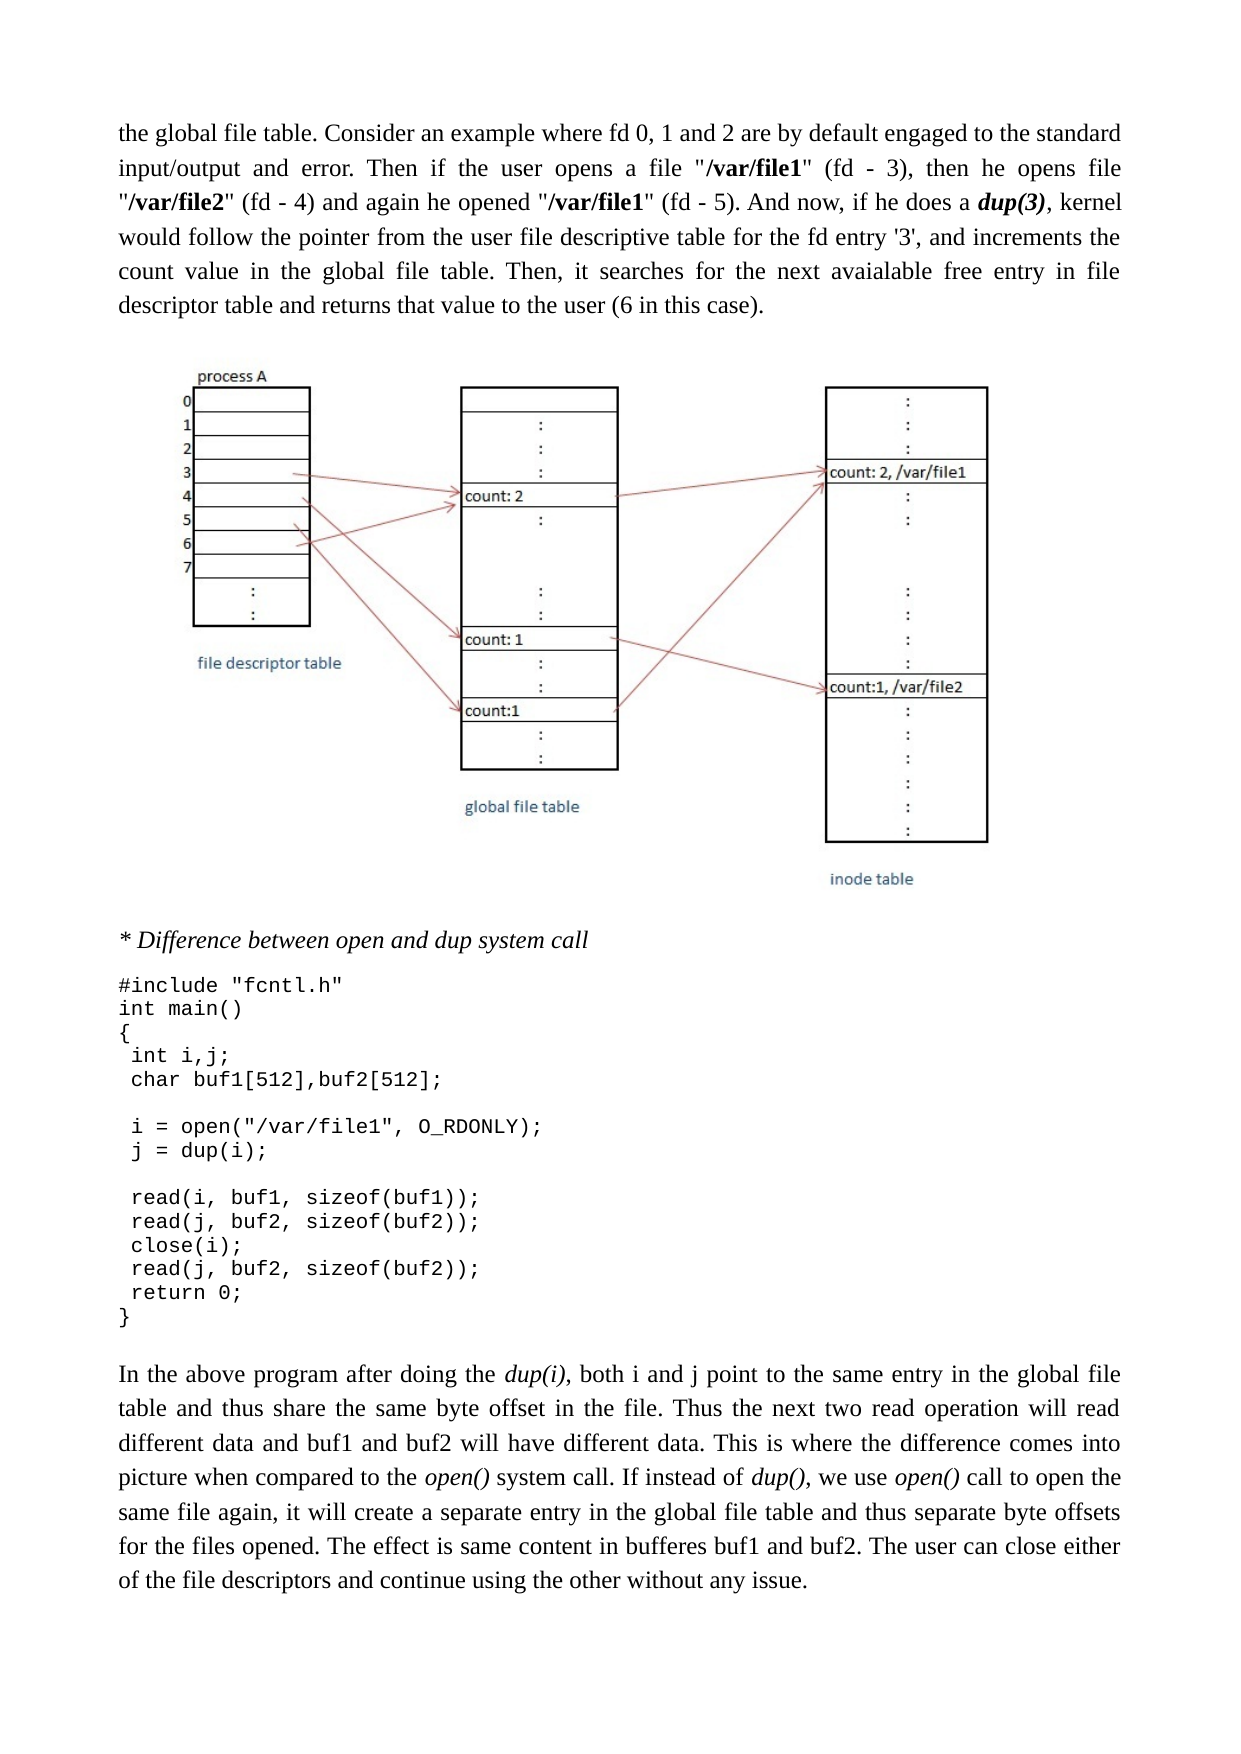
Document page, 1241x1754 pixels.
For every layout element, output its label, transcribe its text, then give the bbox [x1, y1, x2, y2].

text close(i); [118, 1235, 1122, 1258]
text read(j, buf2, sizeof(buf2)); [118, 1258, 1122, 1282]
text } [118, 1306, 1122, 1329]
text char buf1[512],buf2[512]; [118, 1069, 1122, 1093]
text return 0; [118, 1282, 1122, 1306]
text j = dup(i); [118, 1140, 1122, 1164]
text the global file table. Consider an example where fd 0, 1 and 2 are by default engaged to the standard input/output and error. Then if the user opens a file "/var/file1" (fd - 3), then he opens file "/var/file2" (fd - 4) and again he opened "/var/file1" (fd - 5). And now, if he does a dup(3), kernel would follow the pointer from the user file descriptive table for the fd entry '3', and increments the count value in the global file table. Then, it searches for the next avaialable free entry in file descriptor table and returns that value to the user (6 in this case). [118, 118, 1122, 319]
text int i,j; [118, 1046, 1122, 1069]
text int main() [118, 998, 1122, 1022]
picture [118, 339, 1056, 906]
text read(j, buf2, sizeof(buf2)); [118, 1211, 1122, 1235]
text { [118, 1022, 1122, 1046]
text #include "fcntl.h" [118, 974, 1122, 998]
text * Difference between open and dup system call [118, 926, 1122, 954]
text i = open("/var/file1", O_RDONLY); [118, 1116, 1122, 1140]
text In the above program after doing the dup(i), both i and j point to the same entry in the global file table and thus share the same byte offset in the file. Thus the next two read operation will read different data and buf1 and buf2 will have different data. This is where the difference comes into picture when compared to the open() system call. If instead of dup(), we use open() call to open the same file again, it will create a separate entry in the global file table and thus separate byte offsets for the files opened. The effect is same content in bufferes buf1 and buf2. The user can close either of the file descriptors and continue using the other without any issue. [118, 1359, 1122, 1594]
text read(i, buf1, sizeof(buf1)); [118, 1187, 1122, 1211]
